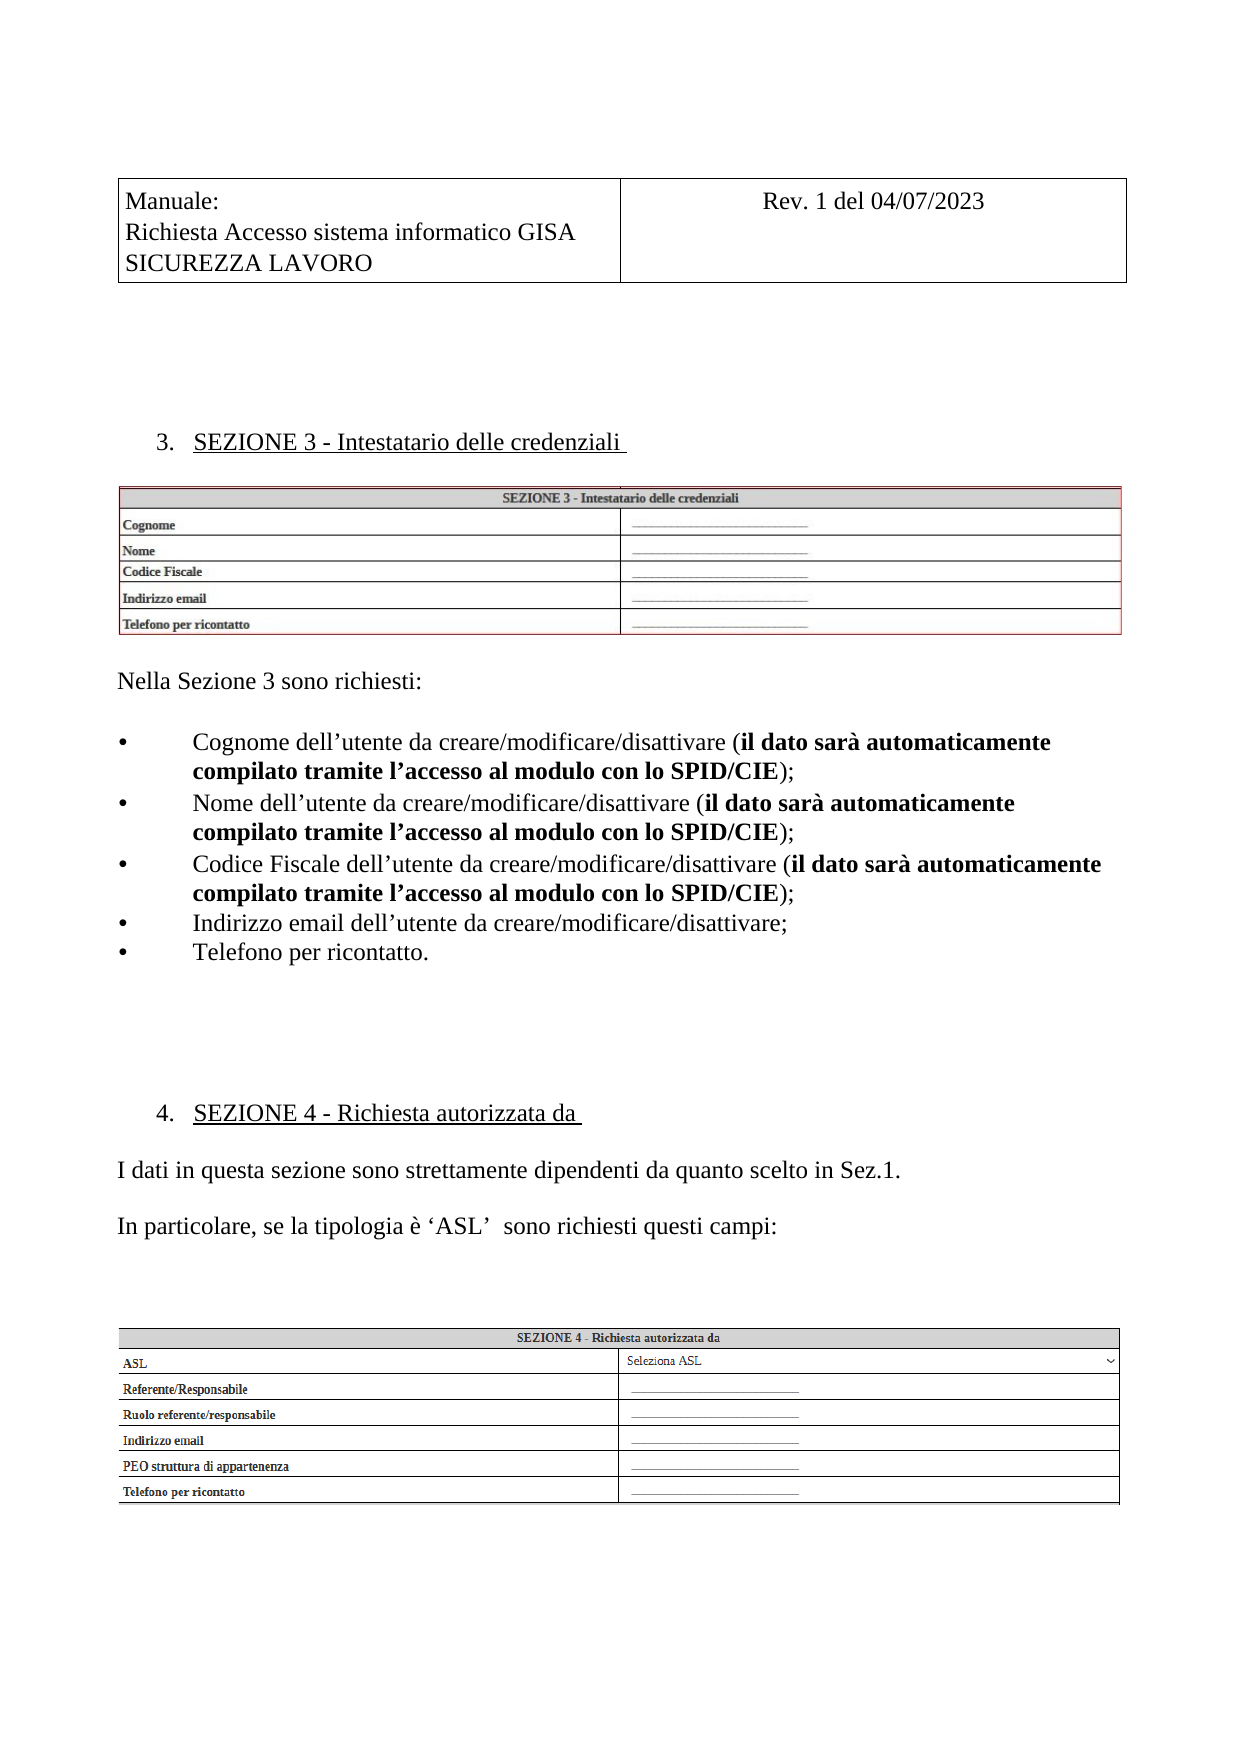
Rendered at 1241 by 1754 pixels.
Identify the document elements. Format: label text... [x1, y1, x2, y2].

list Codice Fiscale dell’utente da creare/modificare/disattivare (il dato sarà automaticamente compilato tramite l’accesso al modulo con lo SPID/CIE); [118, 849, 1122, 907]
picture [118, 1328, 1122, 1505]
list Cognome dell’utente da creare/modificare/disattivare (il dato sarà automaticamente compilato tramite l’accesso al modulo con lo SPID/CIE); [118, 727, 1122, 785]
subtitle SEZIONE 3 - Intestatario delle credenziali [156, 427, 1122, 456]
list Telefono per ricontatto. [118, 937, 1122, 966]
text I dati in questa sezione sono strettamente dipendenti da quanto scelto in Sez.1. [117, 1155, 1122, 1183]
picture [118, 486, 1122, 635]
subtitle SEZIONE 4 - Richiesta autorizzata da [156, 1098, 1122, 1127]
text In particolare, se la tipologia è ‘ASL’ sono richiesti questi campi: [117, 1211, 1122, 1240]
list Indirizzo email dell’utente da creare/modificare/disattivare; [118, 907, 1122, 936]
list Nome dell’utente da creare/modificare/disattivare (il dato sarà automaticamente compilato tramite l’accesso al modulo con lo SPID/CIE); [118, 788, 1122, 846]
text Nella Sezione 3 sono richiesti: [117, 666, 1122, 695]
